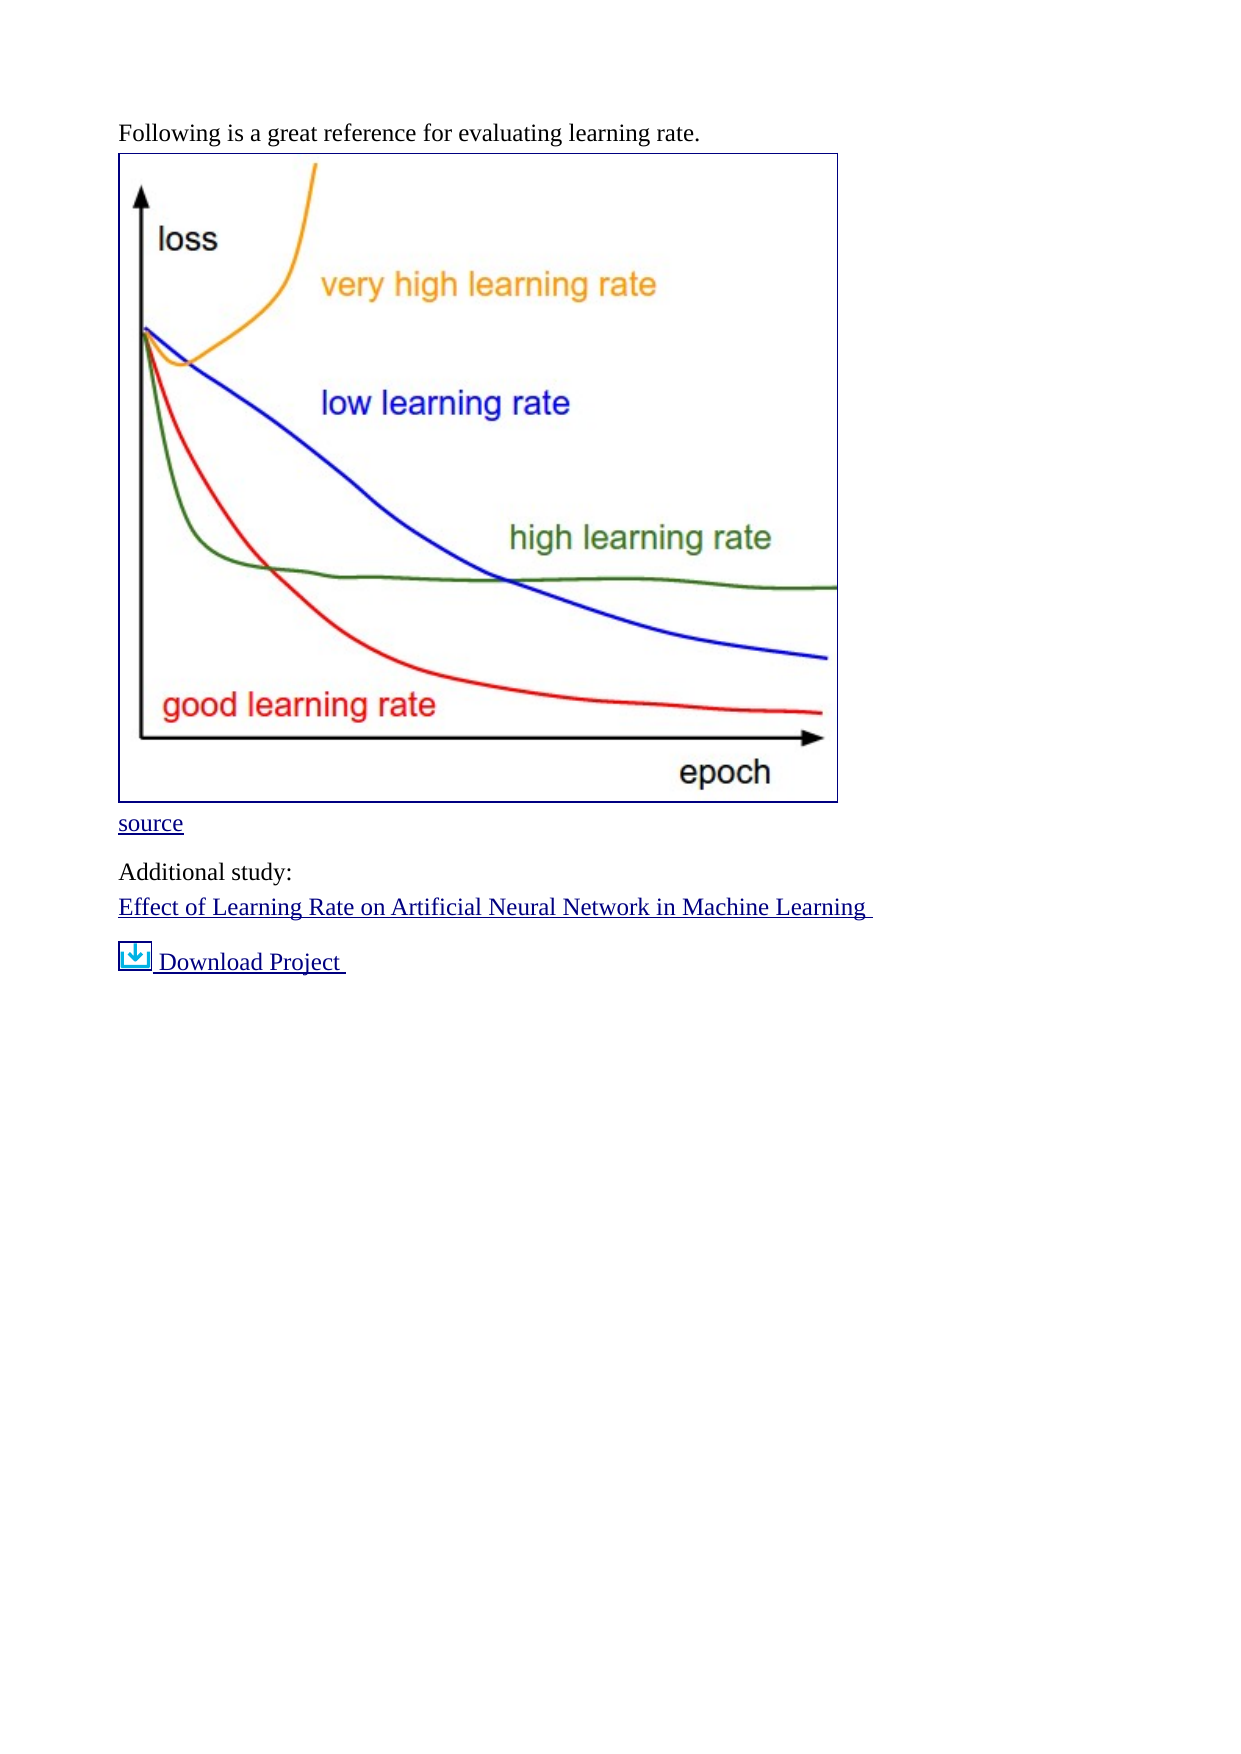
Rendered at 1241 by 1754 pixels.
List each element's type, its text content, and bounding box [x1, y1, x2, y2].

text Following is a great reference for evaluating learning rate. source [118, 118, 1122, 837]
picture [120, 154, 837, 801]
text Download Project [118, 941, 1122, 976]
text Additional study: Effect of Learning Rate on Artificial Neural Network in Machine Learning [118, 857, 1122, 921]
